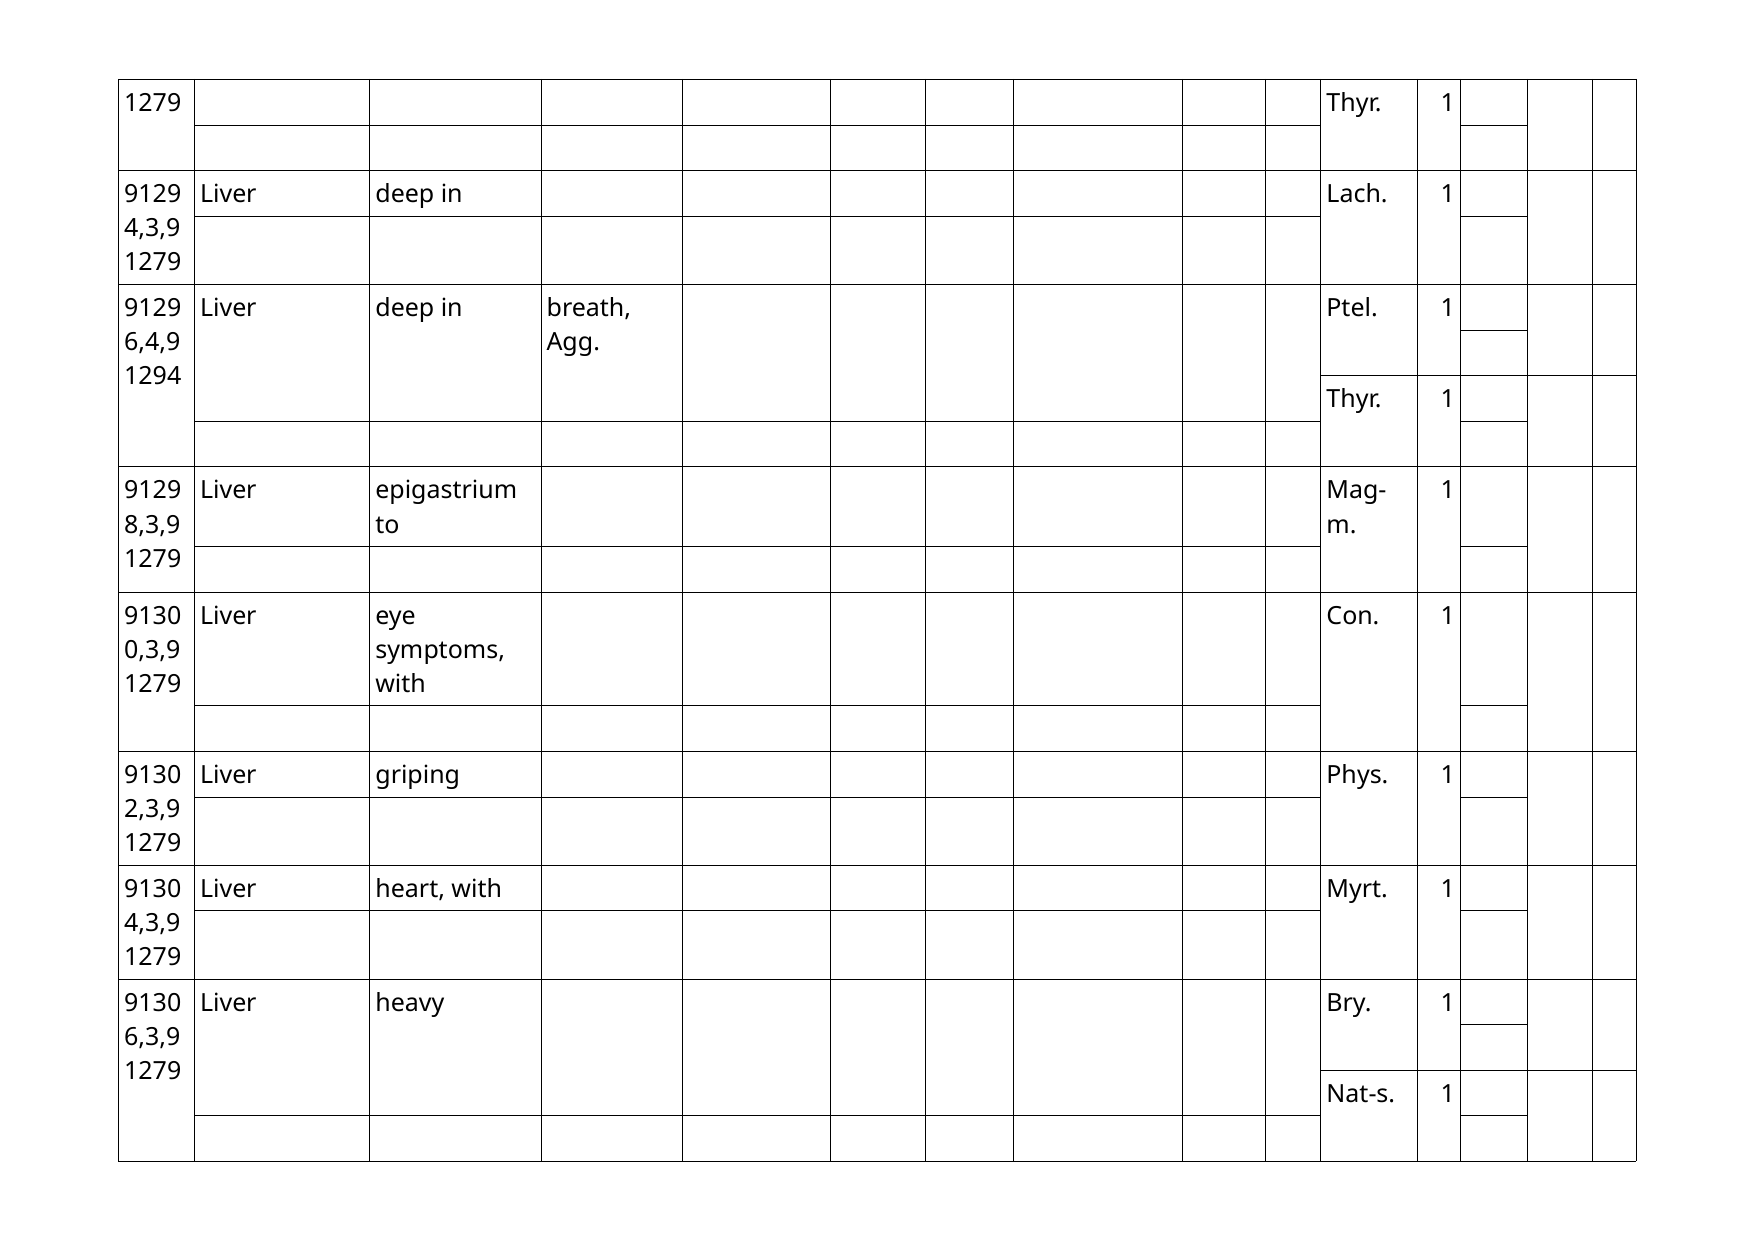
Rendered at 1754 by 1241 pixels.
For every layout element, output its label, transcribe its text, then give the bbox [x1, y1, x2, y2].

table_cell [195, 126, 369, 170]
table_cell [683, 752, 830, 797]
table_cell [1461, 217, 1527, 284]
table_cell eye symptoms, with [370, 593, 541, 705]
table_cell [195, 547, 369, 592]
table_cell [1183, 467, 1265, 546]
table_cell [683, 217, 830, 284]
table_cell [831, 911, 925, 978]
table_cell [542, 752, 682, 797]
table_cell Liver [195, 752, 369, 797]
table_cell 1 [1418, 980, 1460, 1070]
table_cell Nat-s. [1321, 1071, 1417, 1161]
table_cell [1461, 422, 1527, 466]
table_cell deep in [370, 171, 541, 216]
table_cell [1461, 752, 1527, 797]
table_cell [1266, 80, 1320, 124]
table_cell [1461, 171, 1527, 216]
table_cell 91306,3,91279 [119, 980, 194, 1161]
table_cell [1528, 467, 1592, 592]
table_cell [926, 798, 1013, 865]
table_cell 91298,3,91279 [119, 467, 194, 592]
table_cell [926, 80, 1013, 124]
table_cell Liver [195, 467, 369, 546]
table_cell [683, 80, 830, 124]
table_cell [1461, 376, 1527, 421]
table_cell Bry. [1321, 980, 1417, 1070]
table_cell 1 [1418, 171, 1460, 284]
table_cell Con. [1321, 593, 1417, 751]
table_cell 1 [1418, 593, 1460, 751]
table_cell [1014, 80, 1182, 124]
table_cell Liver [195, 285, 369, 421]
table_cell 91300,3,91279 [119, 593, 194, 751]
table_cell deep in [370, 285, 541, 421]
table_cell [1593, 866, 1636, 978]
table_cell [926, 593, 1013, 705]
table_cell 1 [1418, 376, 1460, 466]
table_cell [831, 866, 925, 910]
table_cell [1266, 706, 1320, 751]
table_cell [831, 547, 925, 592]
table_cell [1183, 911, 1265, 978]
table_cell [1461, 866, 1527, 910]
table_cell [1593, 980, 1636, 1070]
table_cell [1461, 126, 1527, 170]
table_cell [1461, 285, 1527, 329]
table_cell [195, 1116, 369, 1161]
table_cell [1593, 171, 1636, 284]
table_cell [1014, 285, 1182, 421]
table_cell Liver [195, 866, 369, 910]
table_cell [1266, 547, 1320, 592]
table_cell 91304,3,91279 [119, 866, 194, 978]
table_cell griping [370, 752, 541, 797]
table_cell [831, 422, 925, 466]
table_cell [1461, 80, 1527, 124]
table_cell [542, 798, 682, 865]
table_cell [542, 706, 682, 751]
table_cell [1528, 80, 1592, 170]
table_cell [1266, 866, 1320, 910]
table_cell [1266, 980, 1320, 1115]
table_cell [1461, 911, 1527, 978]
table_cell [1183, 798, 1265, 865]
table_cell [1593, 376, 1636, 466]
table_cell Thyr. [1321, 376, 1417, 466]
table_cell [683, 171, 830, 216]
table_cell 1 [1418, 285, 1460, 375]
table_cell [1528, 593, 1592, 751]
table_cell [926, 171, 1013, 216]
table_cell [370, 422, 541, 466]
table_cell Mag-m. [1321, 467, 1417, 592]
table_cell Thyr. [1321, 80, 1417, 170]
table_cell [1266, 422, 1320, 466]
table_cell [1528, 752, 1592, 865]
table_cell [542, 217, 682, 284]
table_cell [1461, 1071, 1527, 1115]
table_cell [1014, 706, 1182, 751]
table_cell [1014, 752, 1182, 797]
table_cell breath, Agg. [542, 285, 682, 421]
table_cell [1461, 331, 1527, 375]
table_cell Ptel. [1321, 285, 1417, 375]
table_cell [926, 866, 1013, 910]
table_cell 91302,3,91279 [119, 752, 194, 865]
table_cell [926, 217, 1013, 284]
table_cell [1183, 217, 1265, 284]
table_cell [1183, 171, 1265, 216]
table_cell [831, 467, 925, 546]
table_cell [1461, 1025, 1527, 1070]
table_cell [1014, 593, 1182, 705]
table_cell [831, 126, 925, 170]
table_cell [1014, 467, 1182, 546]
table_cell [542, 547, 682, 592]
table_cell [831, 706, 925, 751]
table_cell [683, 866, 830, 910]
table_cell [1014, 798, 1182, 865]
table_cell 1 [1418, 1071, 1460, 1161]
table_cell [370, 217, 541, 284]
table_cell [926, 126, 1013, 170]
table_cell Phys. [1321, 752, 1417, 865]
table_cell [1014, 911, 1182, 978]
table_cell 1 [1418, 752, 1460, 865]
table_cell [926, 1116, 1013, 1161]
table_cell [683, 126, 830, 170]
table_cell heavy [370, 980, 541, 1115]
table_cell [1528, 285, 1592, 375]
table_cell [370, 911, 541, 978]
table_cell [1266, 798, 1320, 865]
table_cell [542, 126, 682, 170]
table_cell [1528, 376, 1592, 466]
table_cell [542, 866, 682, 910]
table_cell [542, 467, 682, 546]
table_cell [1528, 980, 1592, 1070]
table_cell [1183, 752, 1265, 797]
table_cell [926, 467, 1013, 546]
table_cell [370, 798, 541, 865]
table_cell [195, 217, 369, 284]
table_cell [831, 171, 925, 216]
table_cell [683, 706, 830, 751]
table_cell [195, 911, 369, 978]
table_cell [195, 80, 369, 124]
table_cell [370, 1116, 541, 1161]
table_cell [1183, 126, 1265, 170]
table_cell [1461, 1116, 1527, 1161]
table_cell [683, 798, 830, 865]
table_cell [195, 706, 369, 751]
table_cell [1528, 171, 1592, 284]
table_cell [1183, 706, 1265, 751]
table_cell [926, 285, 1013, 421]
table_cell [1014, 171, 1182, 216]
table_cell [1528, 866, 1592, 978]
table_cell [831, 798, 925, 865]
table_cell [1266, 217, 1320, 284]
table_cell [1461, 706, 1527, 751]
table_cell 1 [1418, 467, 1460, 592]
table_cell [926, 547, 1013, 592]
table_cell [370, 126, 541, 170]
table_cell [1014, 126, 1182, 170]
table_cell [1461, 980, 1527, 1024]
table_cell [683, 593, 830, 705]
table_cell [926, 752, 1013, 797]
table_cell epigastrium to [370, 467, 541, 546]
table_cell [1266, 593, 1320, 705]
table_cell [1266, 752, 1320, 797]
table_cell [683, 980, 830, 1115]
table_cell [1183, 866, 1265, 910]
table_cell [542, 980, 682, 1115]
table_cell [1593, 80, 1636, 170]
table_cell [1183, 80, 1265, 124]
table_cell [542, 1116, 682, 1161]
table_cell [1183, 980, 1265, 1115]
table_cell [1266, 126, 1320, 170]
table_cell [831, 80, 925, 124]
table_cell [1266, 467, 1320, 546]
table_cell Myrt. [1321, 866, 1417, 978]
table_cell [683, 422, 830, 466]
table_cell [1461, 547, 1527, 592]
table_cell [831, 752, 925, 797]
table_cell [1014, 422, 1182, 466]
table_cell [542, 422, 682, 466]
table_cell [1183, 422, 1265, 466]
table_cell [542, 911, 682, 978]
table_cell [831, 980, 925, 1115]
table_cell [370, 706, 541, 751]
table_cell [1014, 547, 1182, 592]
table_cell [831, 593, 925, 705]
table_cell [195, 798, 369, 865]
table_cell [1461, 467, 1527, 546]
table_cell 1279 [119, 80, 194, 170]
table_cell [1266, 285, 1320, 421]
table_cell [1014, 217, 1182, 284]
table_cell [370, 80, 541, 124]
table_cell Lach. [1321, 171, 1417, 284]
table_cell [1266, 1116, 1320, 1161]
table_cell [1014, 1116, 1182, 1161]
table_cell [542, 593, 682, 705]
table_cell [1528, 1071, 1592, 1161]
table_cell Liver [195, 980, 369, 1115]
table_cell [683, 467, 830, 546]
table_cell [1014, 980, 1182, 1115]
table_cell [1461, 798, 1527, 865]
table_cell [1183, 547, 1265, 592]
table_cell [370, 547, 541, 592]
table_cell [1593, 285, 1636, 375]
table_cell [1266, 911, 1320, 978]
table_cell [1593, 467, 1636, 592]
table_cell 1 [1418, 80, 1460, 170]
table_cell [926, 706, 1013, 751]
table_cell heart, with [370, 866, 541, 910]
table_cell [542, 80, 682, 124]
table_cell [1593, 752, 1636, 865]
table_cell [831, 285, 925, 421]
table_cell [1593, 1071, 1636, 1161]
table_cell Liver [195, 593, 369, 705]
table_cell [1014, 866, 1182, 910]
table_cell [683, 547, 830, 592]
table_cell Liver [195, 171, 369, 216]
table_cell [1593, 593, 1636, 751]
table_cell [683, 285, 830, 421]
table_cell [1461, 593, 1527, 705]
table_cell [195, 422, 369, 466]
table_cell 91296,4,91294 [119, 285, 194, 466]
table_cell [926, 422, 1013, 466]
table_cell 91294,3,91279 [119, 171, 194, 284]
table_cell [683, 911, 830, 978]
table_cell [926, 980, 1013, 1115]
table_cell [831, 217, 925, 284]
table_cell [1266, 171, 1320, 216]
table_cell [831, 1116, 925, 1161]
table_cell [1183, 1116, 1265, 1161]
table_cell [1183, 593, 1265, 705]
table_cell [926, 911, 1013, 978]
table_cell [542, 171, 682, 216]
table_cell [683, 1116, 830, 1161]
table_cell [1183, 285, 1265, 421]
table_cell 1 [1418, 866, 1460, 978]
